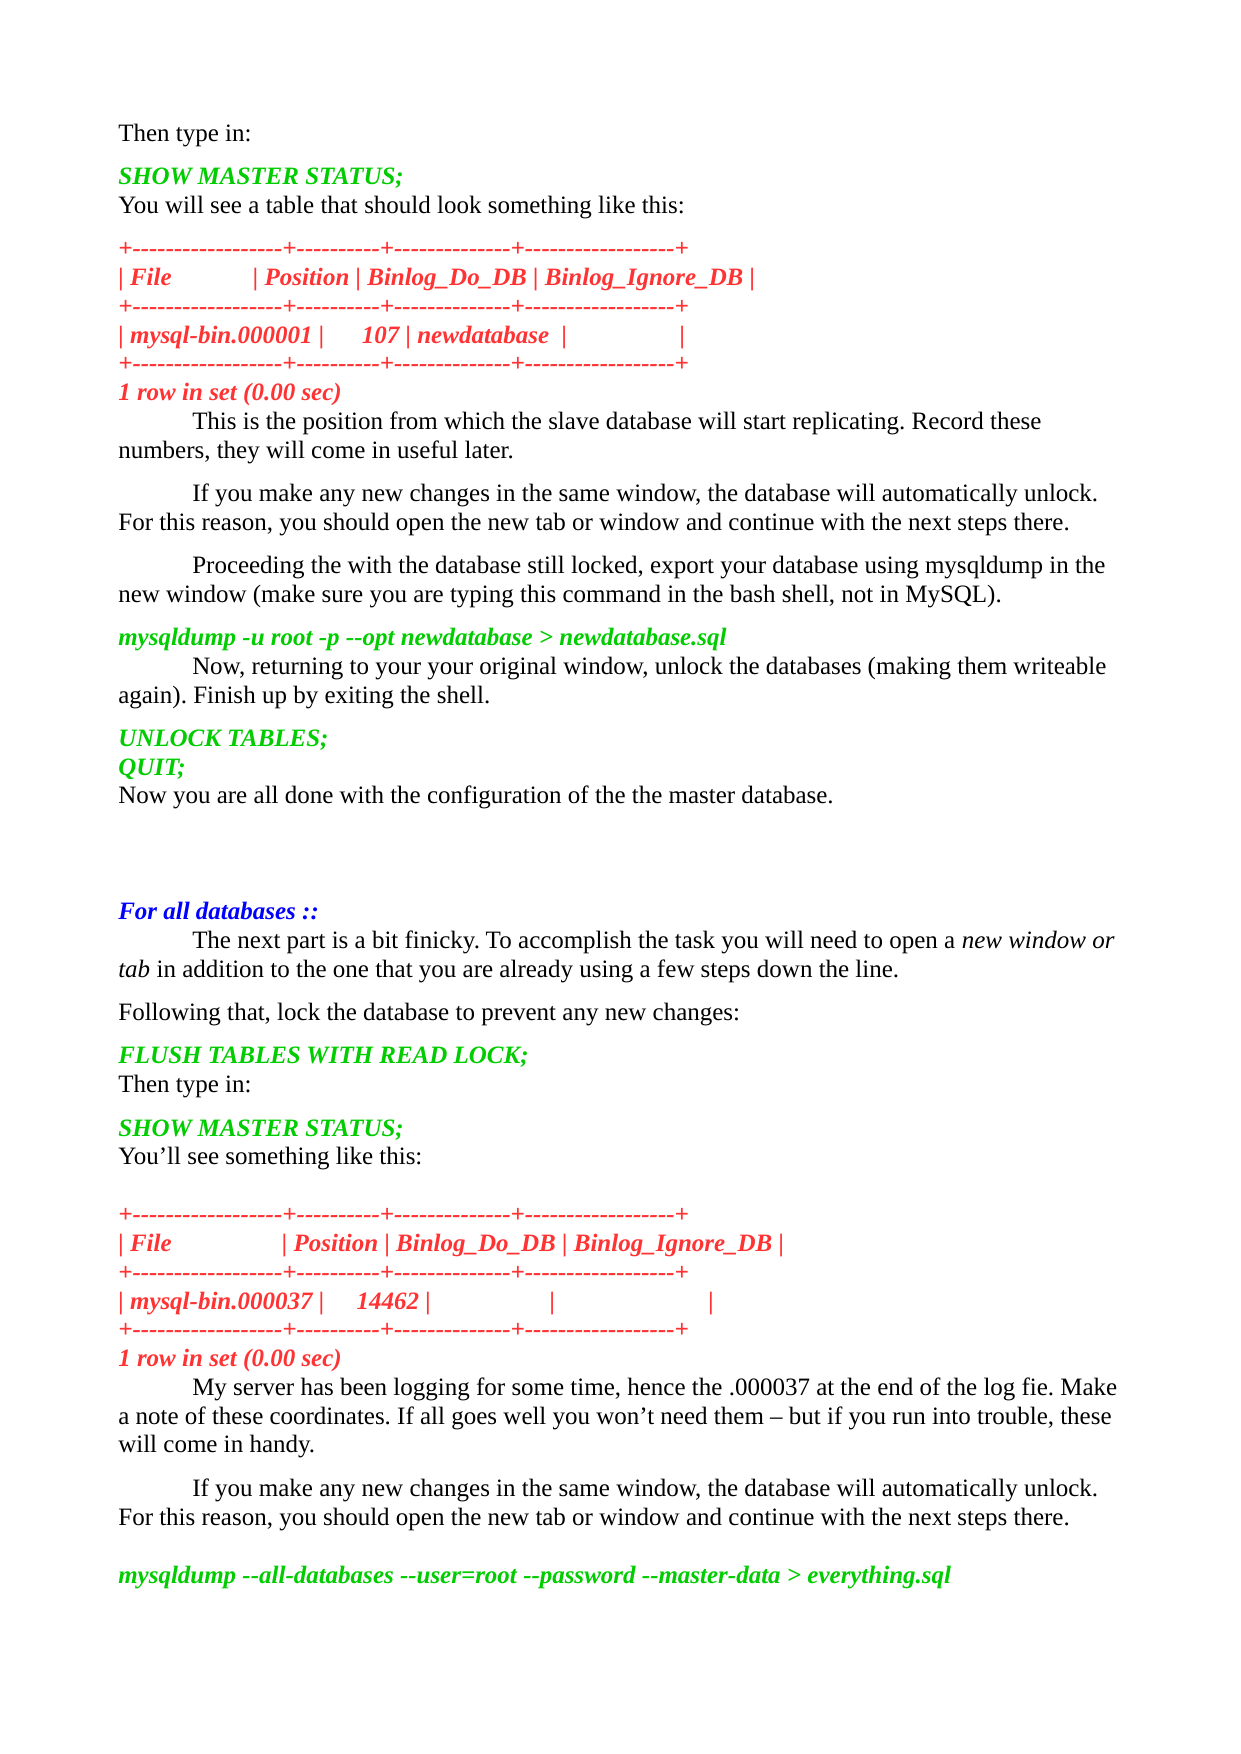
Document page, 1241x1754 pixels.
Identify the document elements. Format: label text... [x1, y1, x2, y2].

text Proceeding the with the database still locked, export your database using mysqldump in the new window (make sure you are typing this command in the bash shell, not in MySQL). [118, 550, 1122, 608]
text You’ll see something like this: [118, 1141, 1122, 1170]
text FLUSH TABLES WITH READ LOCK; [118, 1041, 1122, 1069]
text 1 row in set (0.00 sec) [118, 1343, 1122, 1372]
text QUIT; [118, 752, 1122, 781]
text +------------------+----------+--------------+------------------+ [118, 1314, 1122, 1343]
text +------------------+----------+--------------+------------------+ [118, 1199, 1122, 1228]
text For all databases :: [118, 896, 1122, 925]
text UNLOCK TABLES; [118, 723, 1122, 752]
text SHOW MASTER STATUS; [118, 1113, 1122, 1141]
text Following that, lock the database to prevent any new changes: [118, 997, 1122, 1026]
text SHOW MASTER STATUS; [118, 161, 1122, 190]
text 1 row in set (0.00 sec) [118, 377, 1122, 406]
text | mysql-bin.000037 | 14462 | | | [118, 1286, 1122, 1314]
text If you make any new changes in the same window, the database will automatically unlock. For this reason, you should open the new tab or window and continue with the next steps there. [118, 1473, 1122, 1530]
text The next part is a bit finicky. To accomplish the task you will need to open a new window or tab in addition to the one that you are already using a few steps down the line. [118, 925, 1122, 983]
text +------------------+----------+--------------+------------------+ [118, 291, 1122, 320]
text Then type in: [118, 1069, 1122, 1098]
text Then type in: [118, 118, 1122, 147]
text | mysql-bin.000001 | 107 | newdatabase | | [118, 320, 1122, 348]
text | File | Position | Binlog_Do_DB | Binlog_Ignore_DB | [118, 1228, 1122, 1257]
text This is the position from which the slave database will start replicating. Record these numbers, they will come in useful later. [118, 406, 1122, 463]
text mysqldump -u root -p --opt newdatabase > newdatabase.sql [118, 622, 1122, 651]
text | File | Position | Binlog_Do_DB | Binlog_Ignore_DB | [118, 262, 1122, 291]
text mysqldump --all-databases --user=root --password --master-data > everything.sql [118, 1560, 1122, 1589]
text You will see a table that should look something like this: [118, 190, 1122, 219]
text Now, returning to your your original window, unlock the databases (making them writeable again). Finish up by exiting the shell. [118, 651, 1122, 708]
text +------------------+----------+--------------+------------------+ [118, 233, 1122, 262]
text Now you are all done with the configuration of the the master database. [118, 781, 1122, 809]
text If you make any new changes in the same window, the database will automatically unlock. For this reason, you should open the new tab or window and continue with the next steps there. [118, 478, 1122, 536]
text My server has been logging for some time, hence the .000037 at the end of the log fie. Make a note of these coordinates. If all goes well you won’t need them – but if you run into trouble, these will come in handy. [118, 1372, 1122, 1458]
text +------------------+----------+--------------+------------------+ [118, 348, 1122, 377]
text +------------------+----------+--------------+------------------+ [118, 1257, 1122, 1286]
